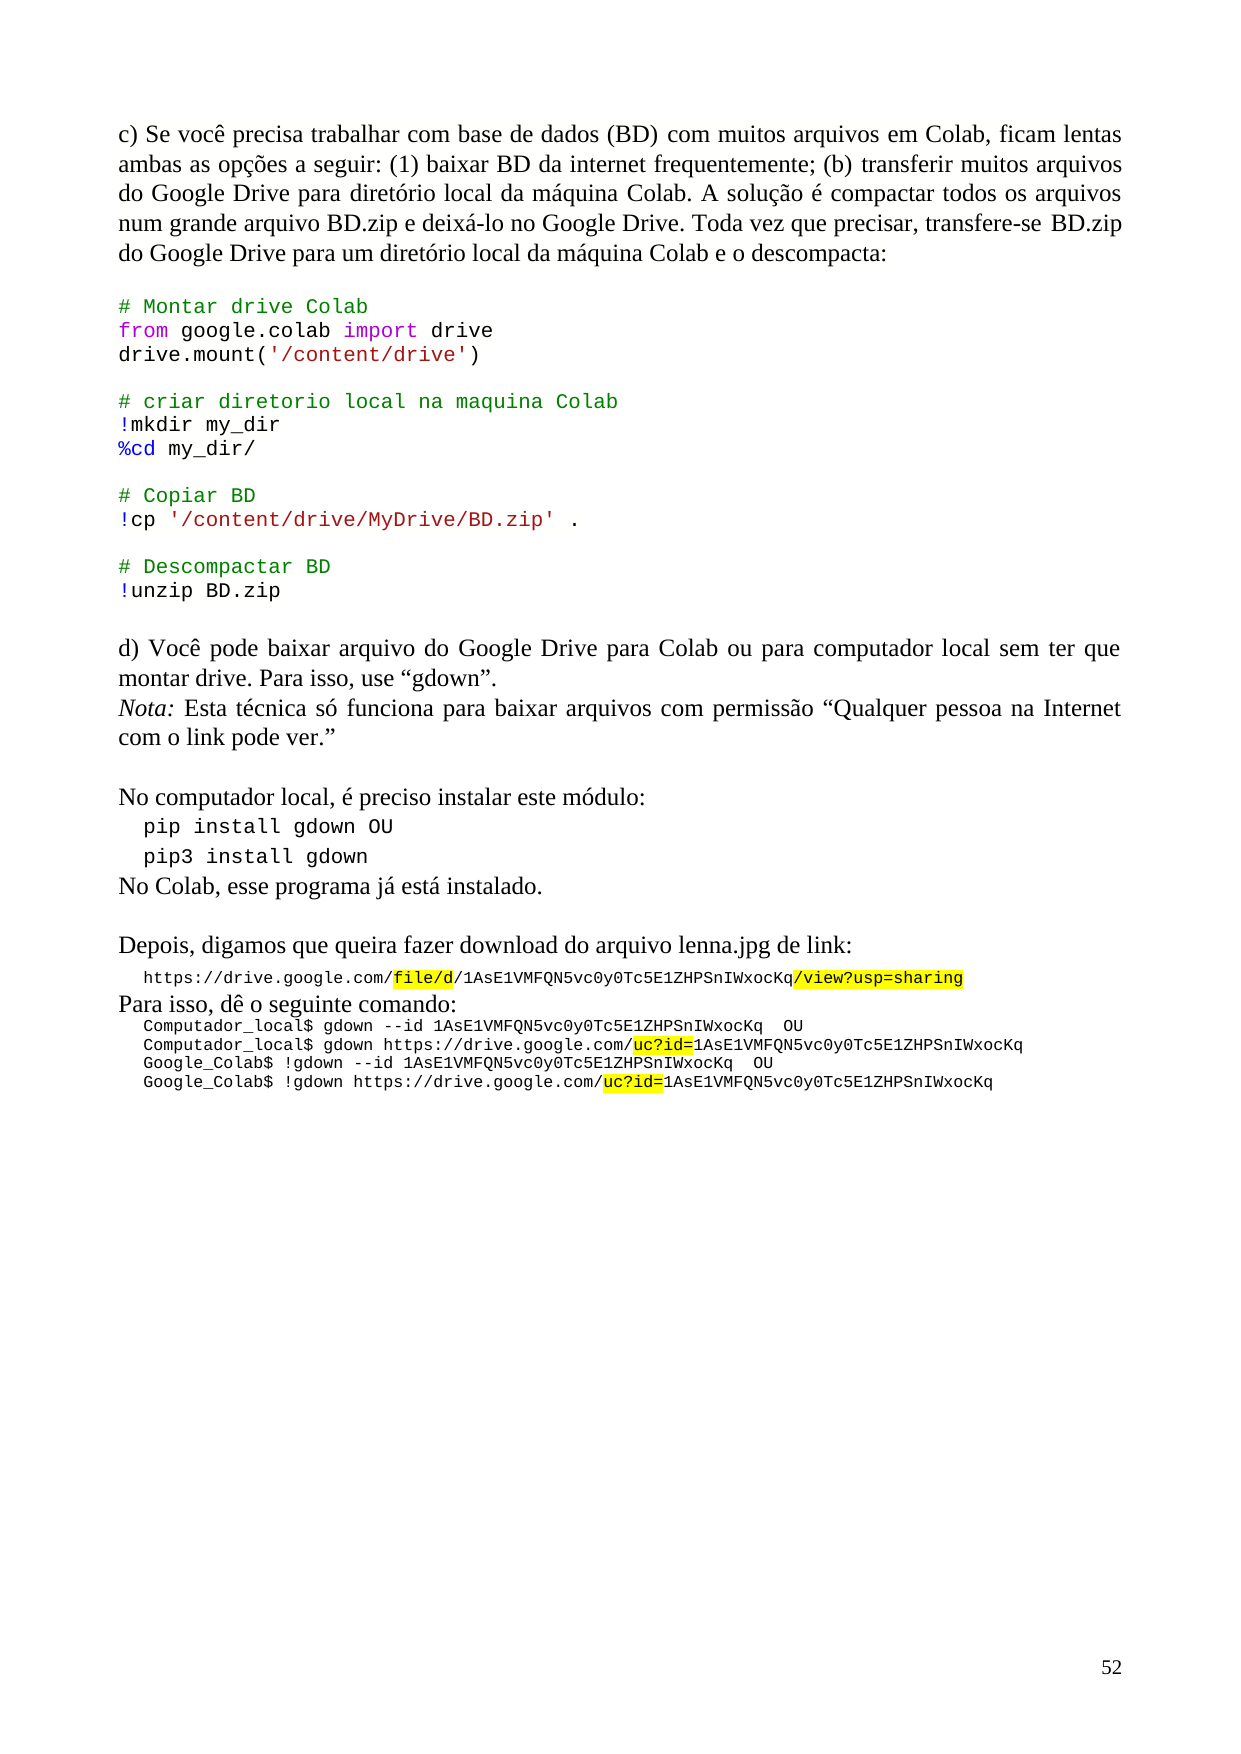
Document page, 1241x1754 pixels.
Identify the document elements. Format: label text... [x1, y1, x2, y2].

text Google_Colab$ !gdown --id 1AsE1VMFQN5vc0y0Tc5E1ZHPSnIWxocKq OU [118, 1055, 1122, 1074]
text Para isso, dê o seguinte comando: [118, 989, 1122, 1017]
text %cd my_dir/ [118, 438, 1122, 462]
text No Colab, esse programa já está instalado. [118, 870, 1122, 899]
text # Descompactar BD [118, 556, 1122, 580]
text c) Se você precisa trabalhar com base de dados (BD) com muitos arquivos em Colab, ficam lentas ambas as opções a seguir: (1) baixar BD da internet frequentemente; (b) transferir muitos arquivos do Google Drive para diretório local da máquina Colab. A solução é compactar todos os arquivos num grande arquivo BD.zip e deixá-lo no Google Drive. Toda vez que precisar, transfere-se BD.zip do Google Drive para um diretório local da máquina Colab e o descompacta: [118, 118, 1122, 267]
text # criar diretorio local na maquina Colab [118, 391, 1122, 414]
text pip3 install gdown [118, 840, 1122, 870]
text # Copiar BD [118, 485, 1122, 509]
text !unzip BD.zip [118, 580, 1122, 604]
text drive.mount('/content/drive') [118, 343, 1122, 367]
text !mkdir my_dir [118, 414, 1122, 438]
text Nota: Esta técnica só funciona para baixar arquivos com permissão “Qualquer pessoa na Internet com o link pode ver.” [118, 692, 1122, 751]
text from google.colab import drive [118, 320, 1122, 343]
text https://drive.google.com/file/d/1AsE1VMFQN5vc0y0Tc5E1ZHPSnIWxocKq/view?usp=sharing [118, 959, 1122, 989]
text d) Você pode baixar arquivo do Google Drive para Colab ou para computador local sem ter que montar drive. Para isso, use “gdown”. [118, 632, 1122, 692]
text pip install gdown OU [118, 811, 1122, 840]
text !cp '/content/drive/MyDrive/BD.zip' . [118, 509, 1122, 533]
text # Montar drive Colab [118, 296, 1122, 320]
text Computador_local$ gdown --id 1AsE1VMFQN5vc0y0Tc5E1ZHPSnIWxocKq OU [118, 1017, 1122, 1036]
text Depois, digamos que queira fazer download do arquivo lenna.jpg de link: [118, 929, 1122, 959]
text Google_Colab$ !gdown https://drive.google.com/uc?id=1AsE1VMFQN5vc0y0Tc5E1ZHPSnIWxocKq [118, 1074, 1122, 1093]
text Computador_local$ gdown https://drive.google.com/uc?id=1AsE1VMFQN5vc0y0Tc5E1ZHPSnIWxocKq [118, 1036, 1122, 1055]
text No computador local, é preciso instalar este módulo: [118, 781, 1122, 811]
